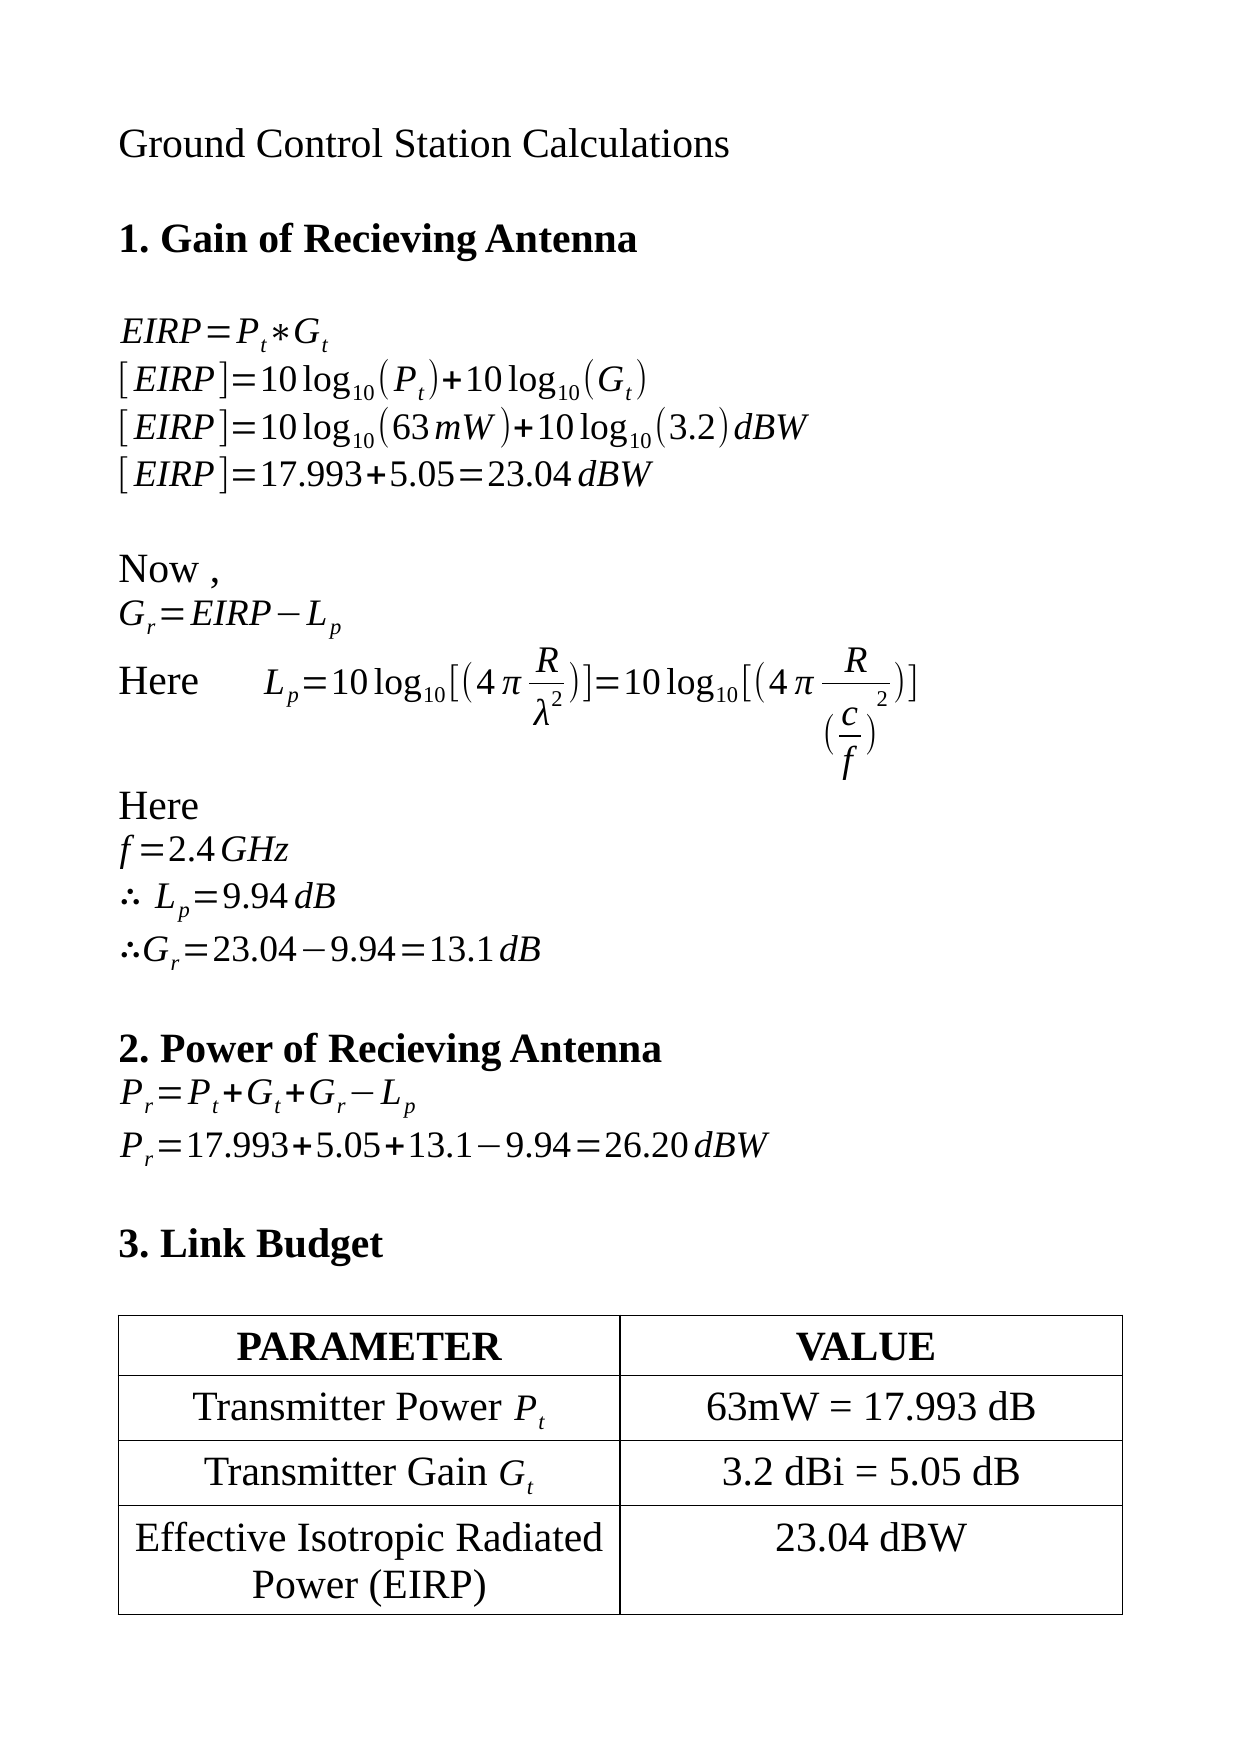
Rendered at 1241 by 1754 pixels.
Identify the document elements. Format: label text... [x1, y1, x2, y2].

text Now , [118, 544, 1122, 592]
table_cell 23.04 dBW [621, 1506, 1122, 1613]
table_cell Effective Isotropic Radiated Power (EIRP) [119, 1506, 619, 1613]
text 2. Power of Recieving Antenna [118, 1023, 1122, 1071]
text 1. Gain of Recieving Antenna [118, 214, 1122, 262]
text Here [118, 780, 1122, 828]
text Ground Control Station Calculations [118, 118, 1122, 166]
table_cell 3.2 dBi = 5.05 dB [621, 1441, 1122, 1505]
table_cell 63mW = 17.993 dB [621, 1376, 1122, 1440]
text 3. Link Budget [118, 1219, 1122, 1267]
text ∴ [118, 923, 1122, 975]
table_cell Transmitter Gain [119, 1441, 619, 1505]
text Here [118, 639, 1122, 780]
table_header PARAMETER [119, 1316, 619, 1375]
table_cell Transmitter Power [119, 1376, 619, 1440]
table_header VALUE [621, 1316, 1122, 1375]
text ∴ [118, 870, 1122, 923]
